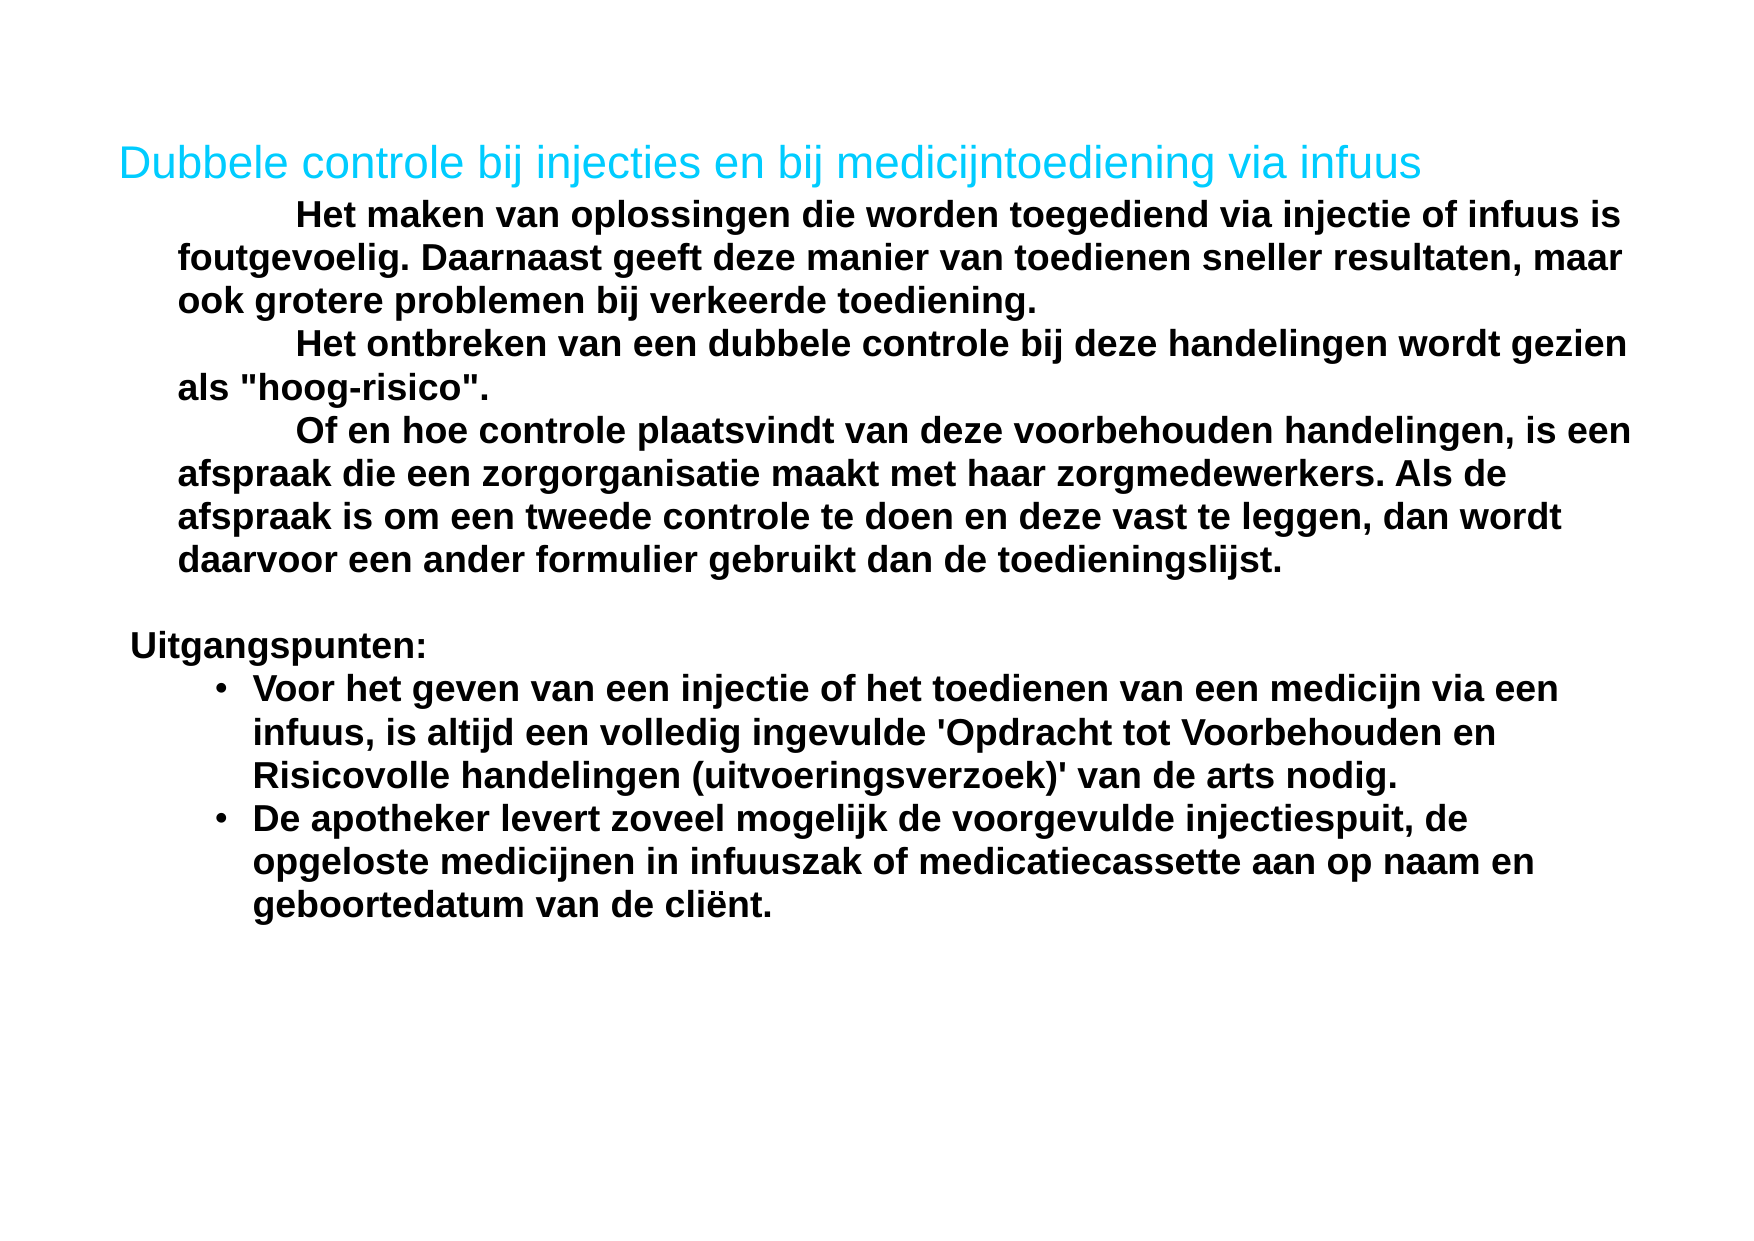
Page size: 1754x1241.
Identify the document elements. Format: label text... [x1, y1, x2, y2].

subtitle Of en hoe controle plaatsvindt van deze voorbehouden handelingen, is een afspraak die een zorgorganisatie maakt met haar zorgmedewerkers. Als de afspraak is om een tweede controle te doen en deze vast te leggen, dan wordt daarvoor een ander formulier gebruikt dan de toedieningslijst. [177, 408, 1636, 580]
subtitle Het maken van oplossingen die worden toegediend via injectie of infuus is foutgevoelig. Daarnaast geeft deze manier van toedienen sneller resultaten, maar ook grotere problemen bij verkeerde toediening. [177, 192, 1636, 322]
subtitle Uitgangspunten: [130, 623, 1636, 667]
subtitle De apotheker levert zoveel mogelijk de voorgevulde injectiespuit, de opgeloste medicijnen in infuuszak of medicatiecassette aan op naam en geboortedatum van de cliënt. [215, 796, 1636, 926]
subtitle Dubbele controle bij injecties en bij medicijntoediening via infuus [118, 130, 1636, 192]
subtitle Het ontbreken van een dubbele controle bij deze handelingen wordt gezien als "hoog-risico". [177, 322, 1636, 408]
subtitle Voor het geven van een injectie of het toedienen van een medicijn via een infuus, is altijd een volledig ingevulde 'Opdracht tot Voorbehouden en Risicovolle handelingen (uitvoeringsverzoek)' van de arts nodig. [215, 667, 1636, 796]
